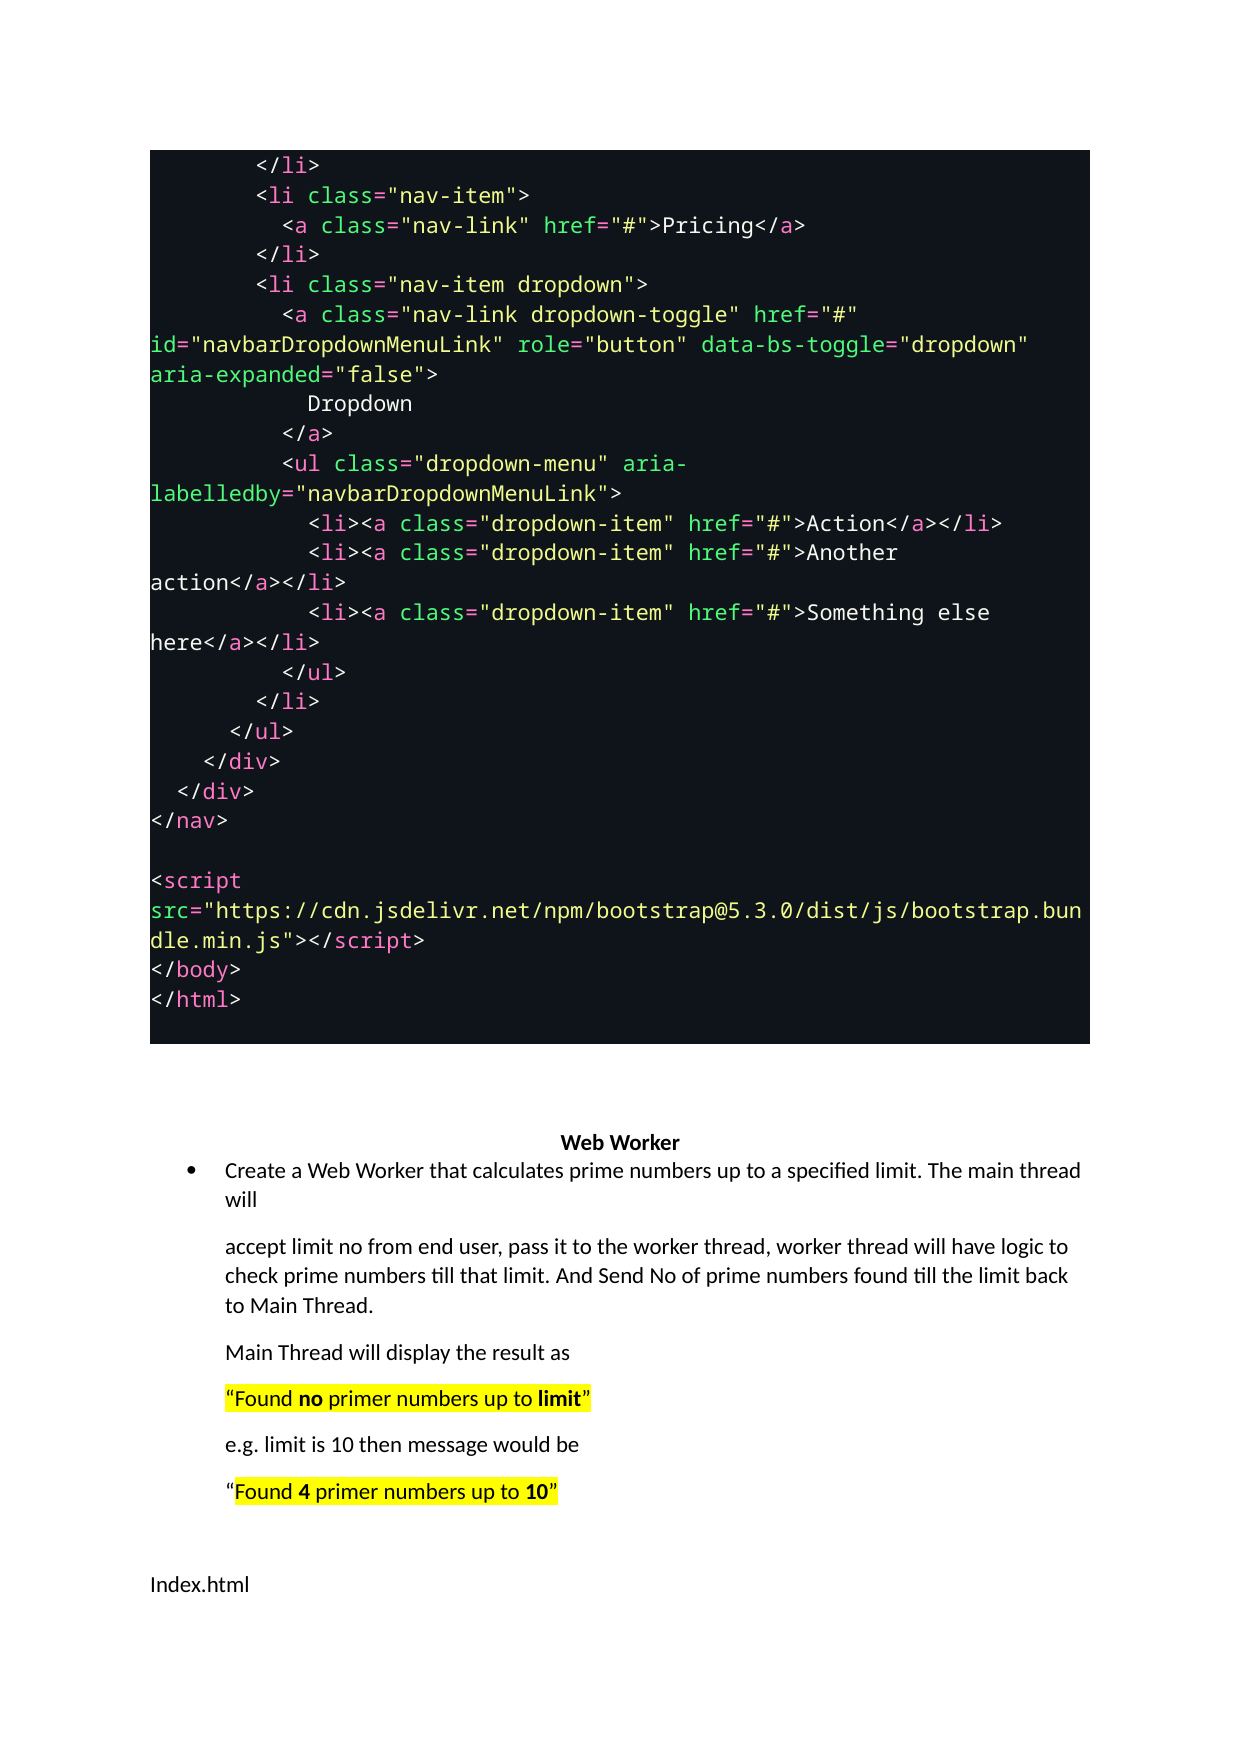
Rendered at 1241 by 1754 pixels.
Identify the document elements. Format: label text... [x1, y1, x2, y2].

text <ul class="dropdown-menu" aria-labelledby="navbarDropdownMenuLink"> [150, 448, 1090, 507]
text </div> [150, 776, 1090, 805]
text Index.html [150, 1570, 1090, 1598]
text </li> [150, 686, 1090, 716]
text <li><a class="dropdown-item" href="#">Another action</a></li> [150, 537, 1090, 597]
text <li><a class="dropdown-item" href="#">Something else here</a></li> [150, 597, 1090, 656]
text </nav> [150, 805, 1090, 835]
text </li> [150, 150, 1090, 180]
text </ul> [150, 716, 1090, 746]
text </ul> [150, 656, 1090, 686]
text </a> [150, 418, 1090, 448]
list Main Thread will display the result as [225, 1338, 1090, 1366]
list Create a Web Worker that calculates prime numbers up to a specified limit. The main thread will [187, 1156, 1090, 1213]
text Dropdown [150, 388, 1090, 418]
text </body> [150, 954, 1090, 984]
text <script src="https://cdn.jsdelivr.net/npm/bootstrap@5.3.0/dist/js/bootstrap.bundle.min.js"></script> [150, 865, 1090, 954]
text </html> [150, 984, 1090, 1014]
text “Found no primer numbers up to limit” [150, 1384, 1090, 1412]
text <a class="nav-link dropdown-toggle" href="#" id="navbarDropdownMenuLink" role="button" data-bs-toggle="dropdown" aria-expanded="false"> [150, 299, 1090, 388]
text <li class="nav-item dropdown"> [150, 269, 1090, 299]
text “Found 4 primer numbers up to 10” [150, 1477, 1090, 1505]
text e.g. limit is 10 then message would be [150, 1431, 1090, 1458]
text <li><a class="dropdown-item" href="#">Action</a></li> [150, 507, 1090, 537]
text <a class="nav-link" href="#">Pricing</a> [150, 209, 1090, 239]
list accept limit no from end user, pass it to the worker thread, worker thread will have logic to check prime numbers till that limit. And Send No of prime numbers found till the limit back to Main Thread. [225, 1232, 1090, 1319]
text </div> [150, 746, 1090, 776]
text <li class="nav-item"> [150, 180, 1090, 209]
text </li> [150, 239, 1090, 269]
text Web Worker [150, 1128, 1090, 1156]
